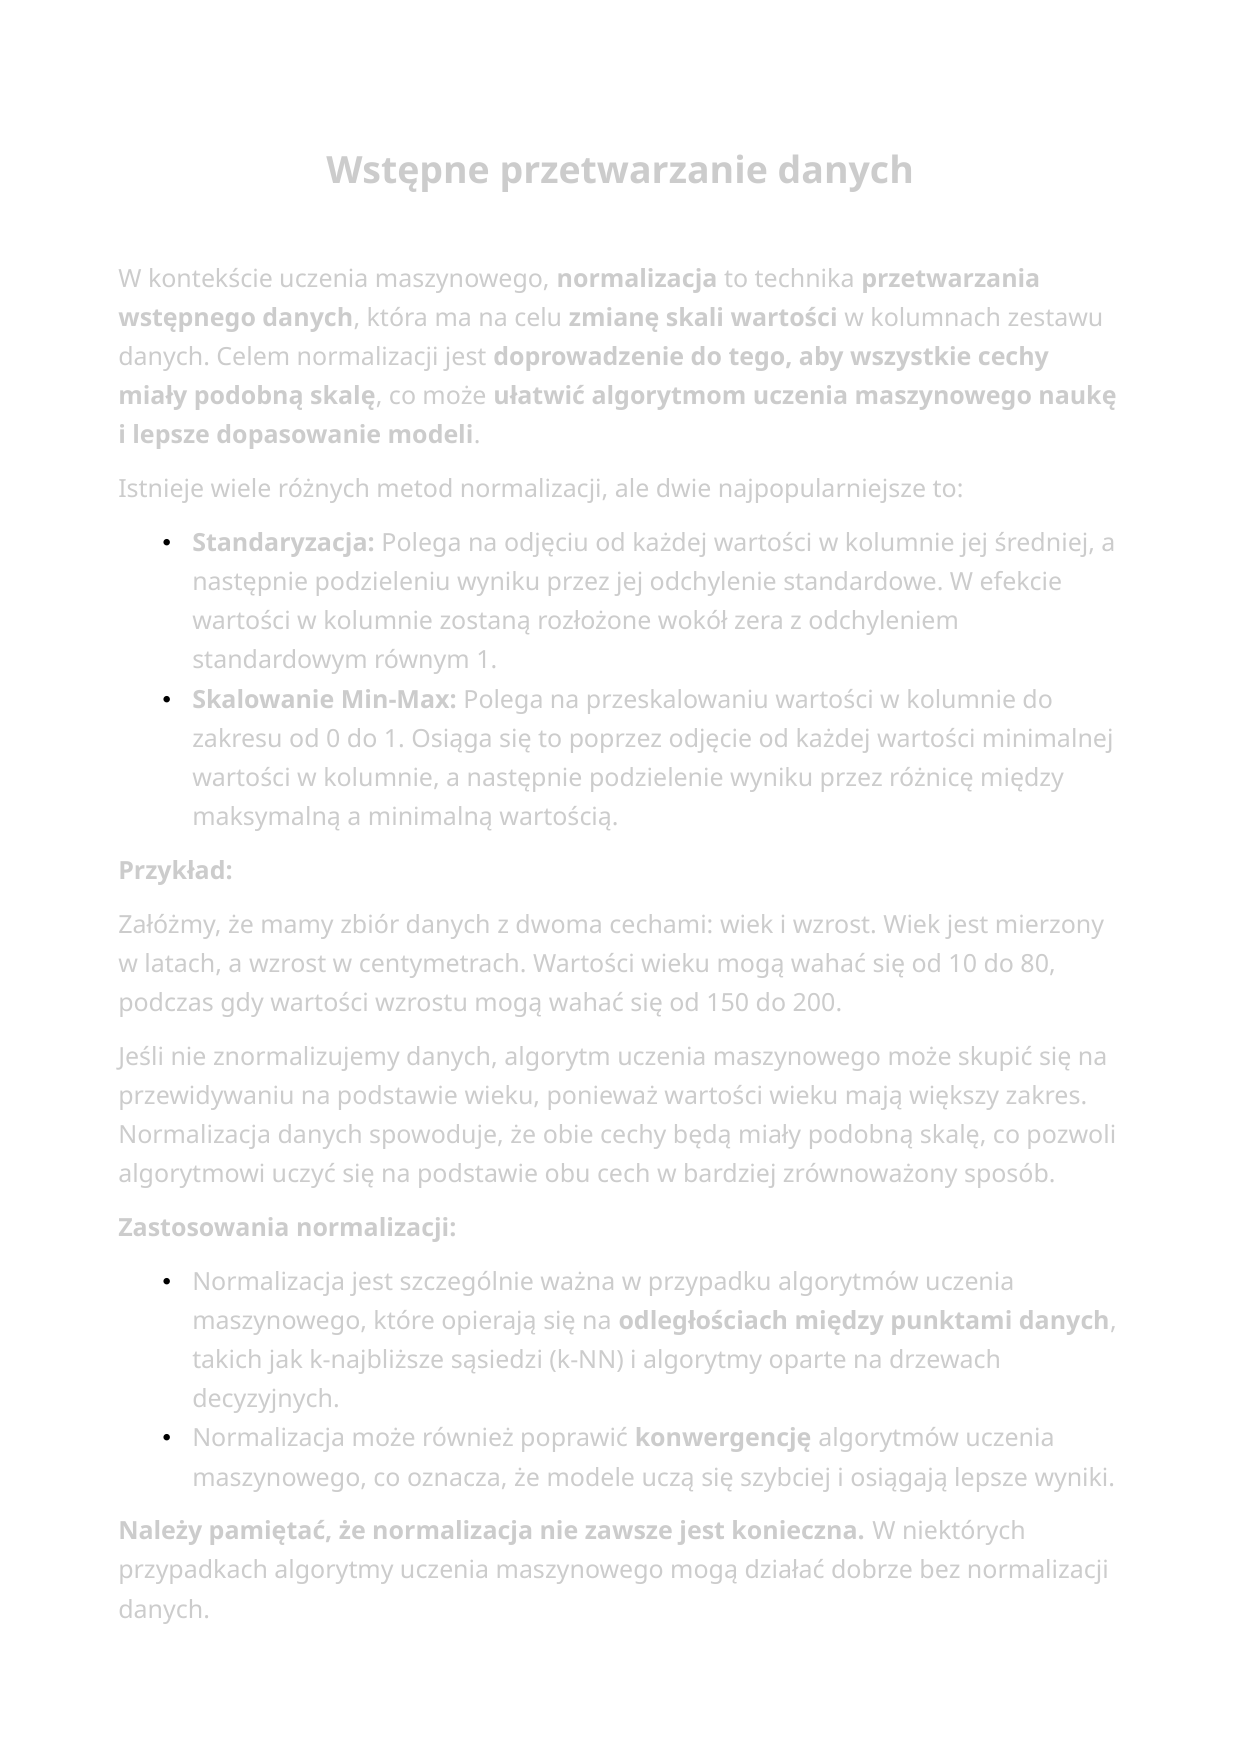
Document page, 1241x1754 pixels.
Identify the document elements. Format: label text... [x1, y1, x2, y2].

text Załóżmy, że mamy zbiór danych z dwoma cechami: wiek i wzrost. Wiek jest mierzony w latach, a wzrost w centymetrach. Wartości wieku mogą wahać się od 10 do 80, podczas gdy wartości wzrostu mogą wahać się od 150 do 200. [118, 906, 1122, 1019]
text Należy pamiętać, że normalizacja nie zawsze jest konieczna. W niektórych przypadkach algorytmy uczenia maszynowego mogą działać dobrze bez normalizacji danych. [118, 1513, 1122, 1625]
text Jeśli nie znormalizujemy danych, algorytm uczenia maszynowego może skupić się na przewidywaniu na podstawie wieku, ponieważ wartości wieku mają większy zakres. Normalizacja danych spowoduje, że obie cechy będą miały podobną skalę, co pozwoli algorytmowi uczyć się na podstawie obu cech w bardziej zrównoważony sposób. [118, 1038, 1122, 1190]
list Standaryzacja: Polega na odjęciu od każdej wartości w kolumnie jej średniej, a następnie podzieleniu wyniku przez jej odchylenie standardowe. W efekcie wartości w kolumnie zostaną rozłożone wokół zera z odchyleniem standardowym równym 1. [162, 524, 1122, 676]
text W kontekście uczenia maszynowego, normalizacja to technika przetwarzania wstępnego danych, która ma na celu zmianę skali wartości w kolumnach zestawu danych. Celem normalizacji jest doprowadzenie do tego, aby wszystkie cechy miały podobną skalę, co może ułatwić algorytmom uczenia maszynowego naukę i lepsze dopasowanie modeli. [118, 260, 1122, 451]
subtitle Wstępne przetwarzanie danych [118, 143, 1122, 194]
text Zastosowania normalizacji: [118, 1209, 1122, 1244]
list Normalizacja może również poprawić konwergencję algorytmów uczenia maszynowego, co oznacza, że ​​modele uczą się szybciej i osiągają lepsze wyniki. [162, 1420, 1122, 1493]
list Normalizacja jest szczególnie ważna w przypadku algorytmów uczenia maszynowego, które opierają się na odległościach między punktami danych, takich jak k-najbliższe sąsiedzi (k-NN) i algorytmy oparte na drzewach decyzyjnych. [162, 1263, 1122, 1415]
text Istnieje wiele różnych metod normalizacji, ale dwie najpopularniejsze to: [118, 471, 1122, 505]
list Skalowanie Min-Max: Polega na przeskalowaniu wartości w kolumnie do zakresu od 0 do 1. Osiąga się to poprzez odjęcie od każdej wartości minimalnej wartości w kolumnie, a następnie podzielenie wyniku przez różnicę między maksymalną a minimalną wartością. [162, 681, 1122, 833]
text Przykład: [118, 852, 1122, 887]
